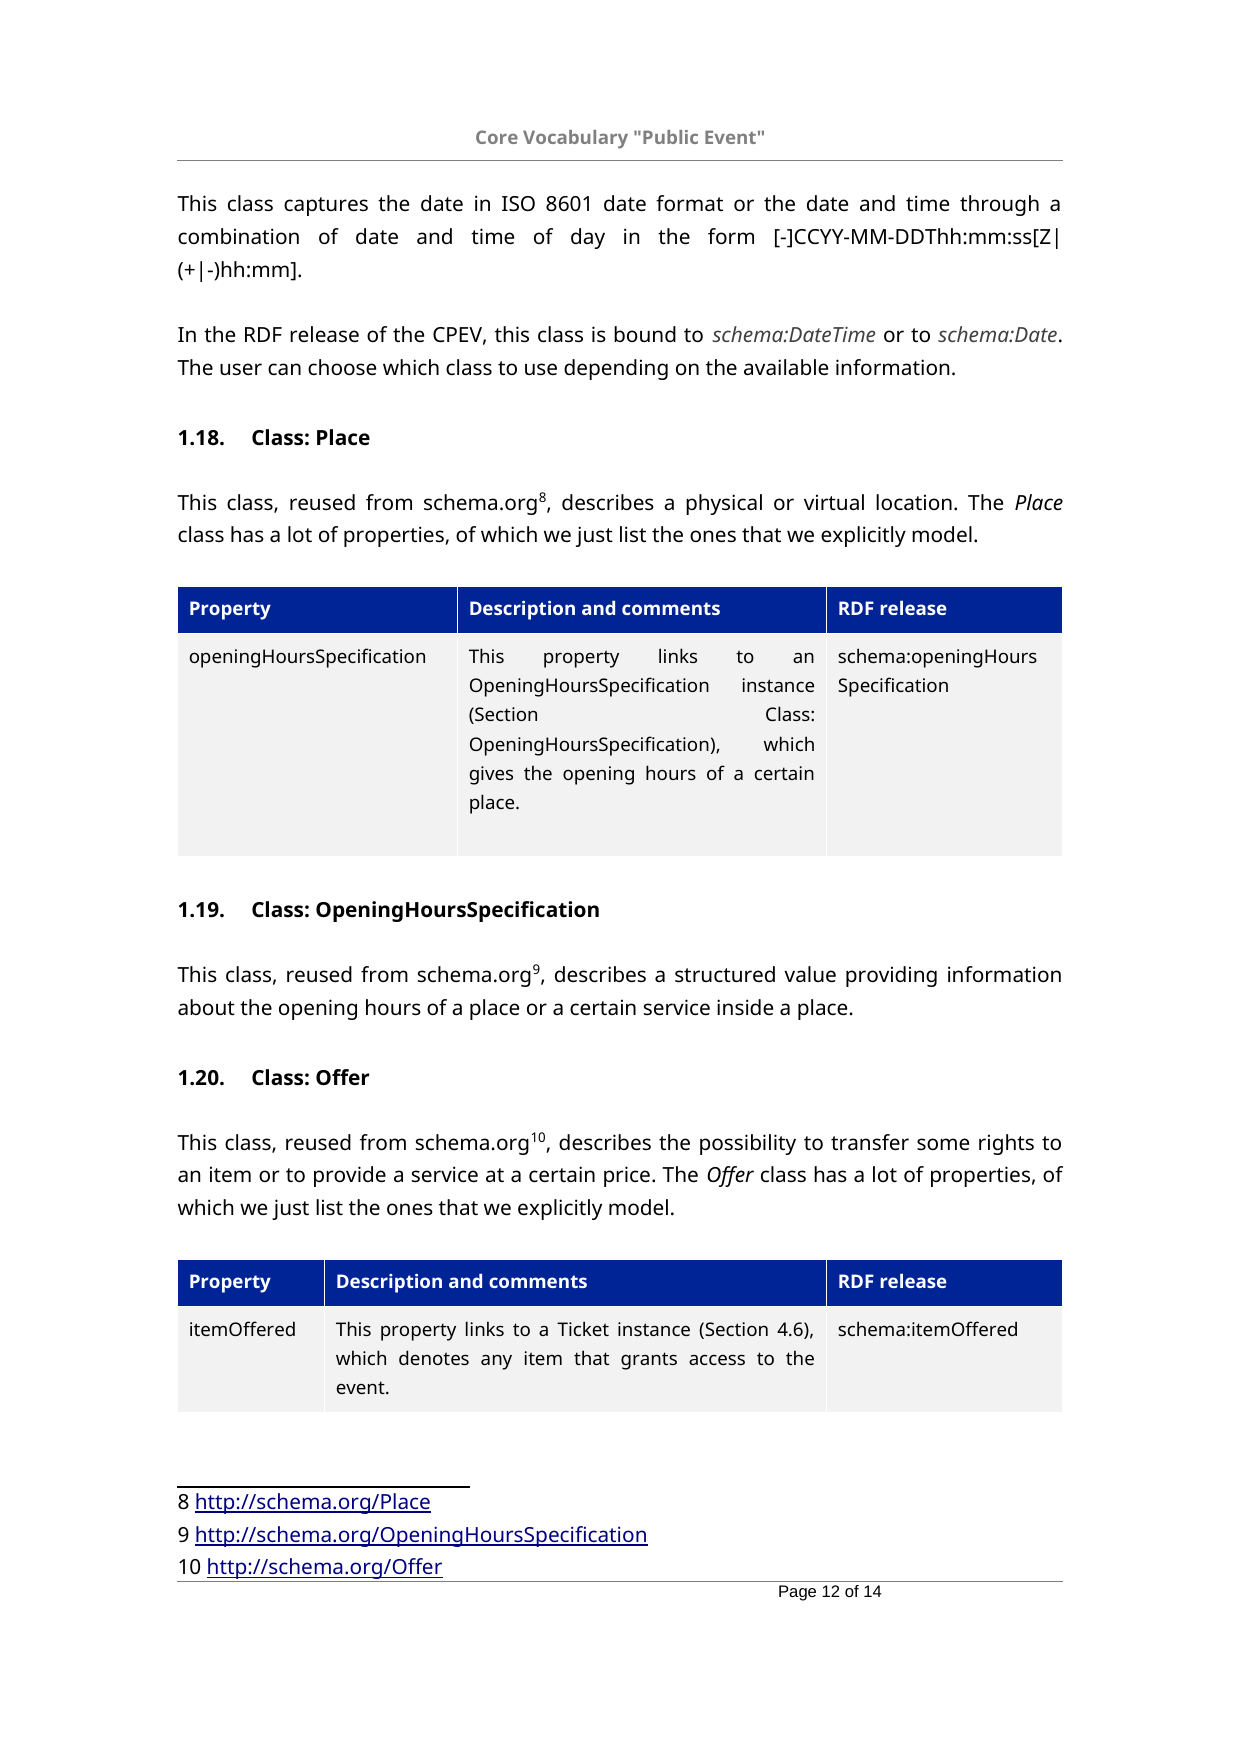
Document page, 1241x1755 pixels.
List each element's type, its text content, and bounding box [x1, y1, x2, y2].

subtitle Class: OpeningHoursSpecification [177, 895, 1063, 923]
table_cell schema:itemOffered [827, 1307, 1062, 1412]
text This class, reused from schema.org, describes a structured value providing information about the opening hours of a place or a certain service inside a place. [177, 960, 1063, 1021]
text This class, reused from schema.org, describes a physical or virtual location. The Place class has a lot of properties, of which we just list the ones that we explicitly model. [177, 488, 1063, 549]
table_header Description and comments [325, 1260, 826, 1306]
text http://schema.org/OpeningHoursSpecification [177, 1520, 1063, 1548]
subtitle Class: Place [177, 423, 1063, 451]
text http://schema.org/Place [177, 1487, 1063, 1516]
table_header Description and comments [458, 587, 826, 633]
table_header RDF release [827, 587, 1062, 633]
subtitle Class: Offer [177, 1063, 1063, 1091]
table_cell openingHoursSpecification [178, 634, 457, 856]
table_header Property [178, 587, 457, 633]
text This class captures the date in ISO 8601 date format or the date and time through a combination of date and time of day in the form [-]CCYY-MM-DDThh:mm:ss[Z|(+|-)hh:mm]. [177, 189, 1063, 283]
table_header RDF release [827, 1260, 1062, 1306]
table_cell itemOffered [178, 1307, 324, 1412]
text http://schema.org/Offer [177, 1552, 1063, 1581]
text This class, reused from schema.org, describes the possibility to transfer some rights to an item or to provide a service at a certain price. The Offer class has a lot of properties, of which we just list the ones that we explicitly model. [177, 1128, 1063, 1222]
table_header Property [178, 1260, 324, 1306]
table_cell This property links to a Ticket instance (Section 4.6), which denotes any item that grants access to the event. [325, 1307, 826, 1412]
table_cell This property links to an OpeningHoursSpecification instance (Section 4.4), which gives the opening hours of a certain place. [458, 634, 826, 856]
text In the RDF release of the CPEV, this class is bound to schema:DateTime or to schema:Date. The user can choose which class to use depending on the available information. [177, 320, 1063, 381]
table_cell schema:openingHours Specification [827, 634, 1062, 856]
